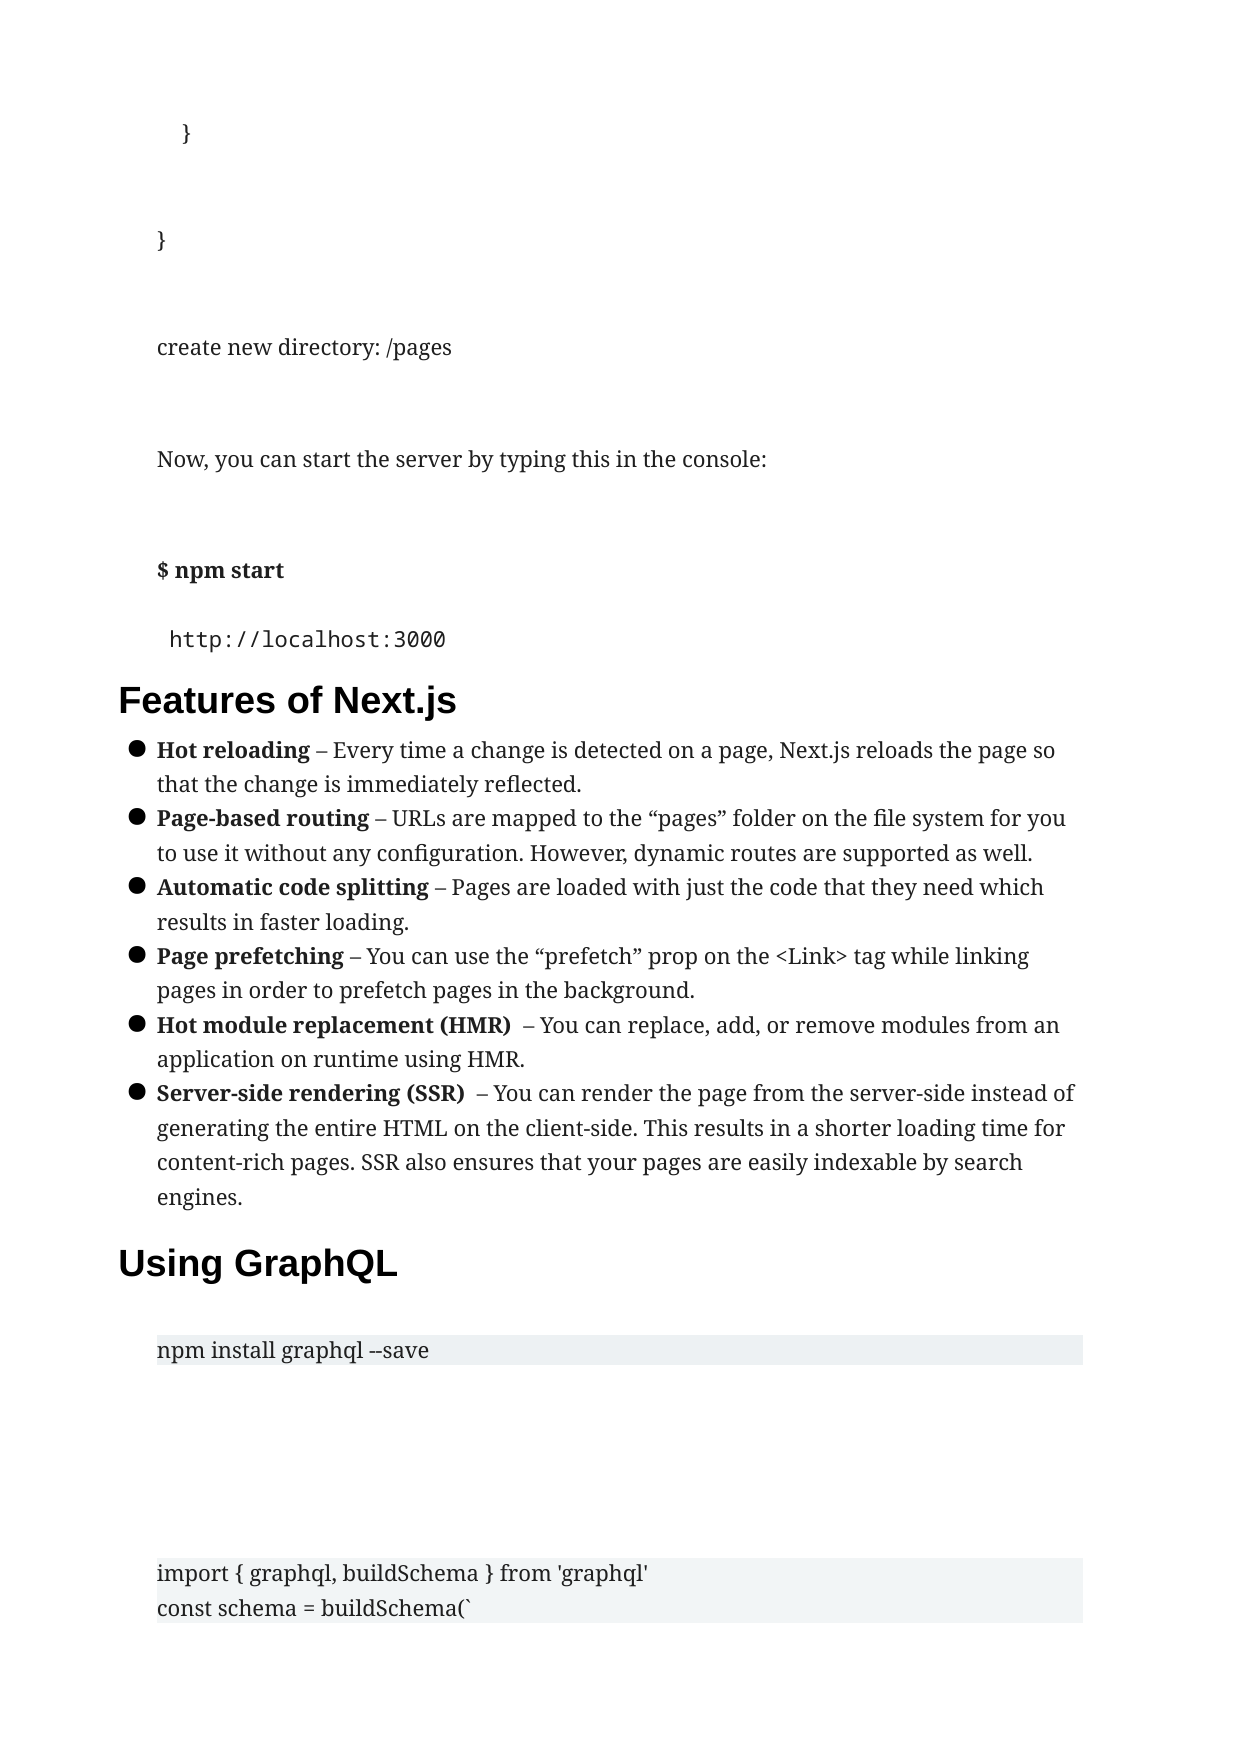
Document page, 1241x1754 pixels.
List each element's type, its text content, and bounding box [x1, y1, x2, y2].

list Server-side rendering (SSR) – You can render the page from the server-side instead of generating the entire HTML on the client-side. This results in a shorter loading time for content-rich pages. SSR also ensures that your pages are easily indexable by search engines. [127, 1078, 1083, 1211]
text } [157, 225, 1083, 255]
list Automatic code splitting – Pages are loaded with just the code that they need which results in faster loading. [127, 872, 1083, 936]
text $ npm start [157, 555, 1083, 585]
subtitle Features of Next.js [118, 678, 1122, 722]
list Page-based routing – URLs are mapped to the “pages” folder on the file system for you to use it without any configuration. However, dynamic routes are supported as well. [127, 803, 1083, 867]
text } [157, 118, 1083, 148]
text import { graphql, buildSchema } from 'graphql' const schema = buildSchema(` [157, 1558, 1083, 1623]
text npm install graphql --save [157, 1335, 1083, 1365]
text http://localhost:3000 [157, 623, 1083, 653]
text ﻿ [157, 1447, 1083, 1477]
list Hot module replacement (HMR) – You can replace, add, or remove modules from an application on runtime using HMR. [127, 1009, 1083, 1074]
subtitle Using GraphQL [118, 1241, 1122, 1284]
text Now, you can start the server by typing this in the console: [157, 443, 1083, 473]
list Hot reloading – Every time a change is detected on a page, Next.js reloads the page so that the change is immediately reflected. [127, 734, 1083, 799]
list Page prefetching – You can use the “prefetch” prop on the <Link> tag while linking pages in order to prefetch pages in the background. [127, 941, 1083, 1005]
text create new directory: /pages [157, 332, 1083, 362]
